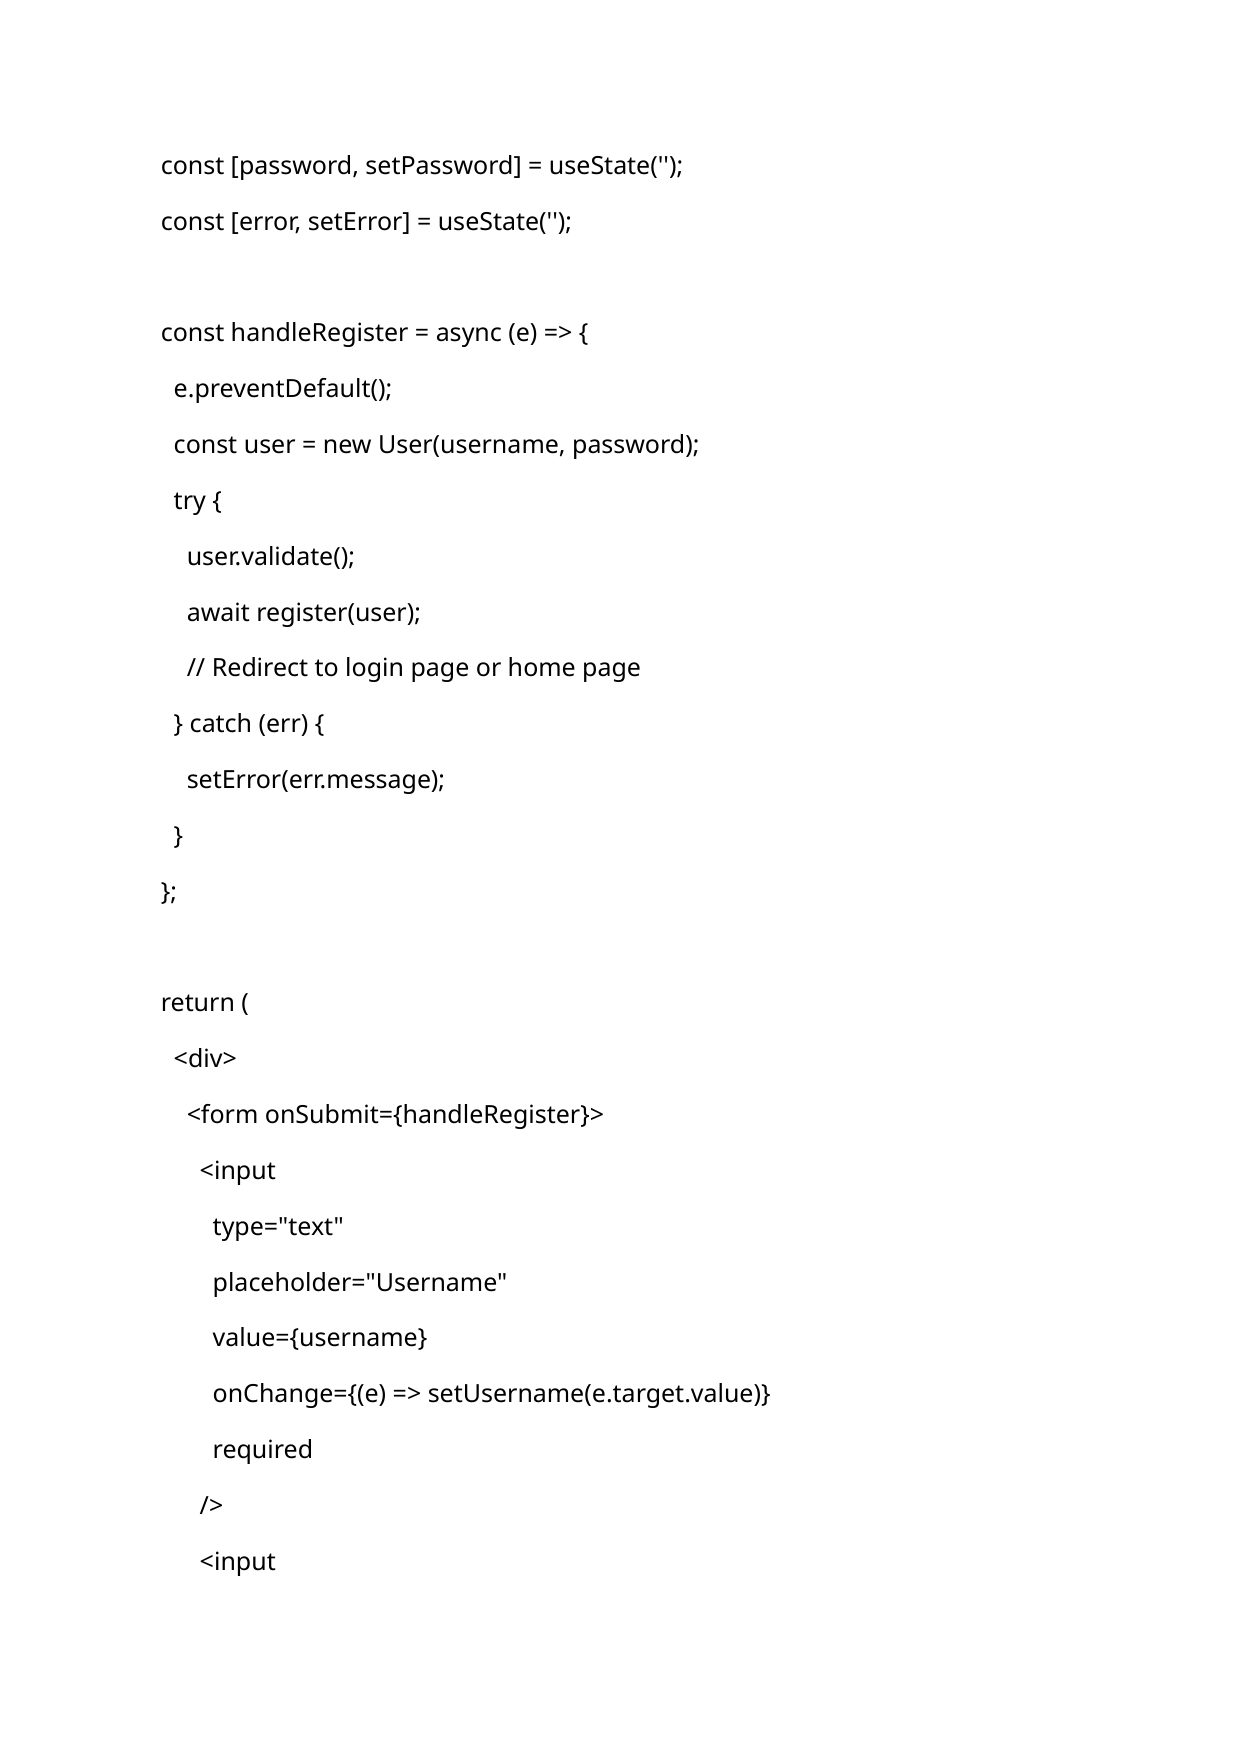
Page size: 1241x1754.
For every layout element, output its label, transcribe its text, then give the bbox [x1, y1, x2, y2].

text }; [148, 873, 1093, 907]
text const handleRegister = async (e) => { [148, 315, 1093, 349]
text const user = new User(username, password); [148, 427, 1093, 461]
text } catch (err) { [148, 706, 1093, 740]
text /> [148, 1488, 1093, 1522]
text <div> [148, 1041, 1093, 1075]
text onChange={(e) => setUsername(e.target.value)} [148, 1376, 1093, 1410]
text placeholder="Username" [148, 1264, 1093, 1298]
text <input [148, 1543, 1093, 1577]
text try { [148, 483, 1093, 517]
text // Redirect to login page or home page [148, 650, 1093, 684]
text required [148, 1432, 1093, 1466]
text await register(user); [148, 594, 1093, 628]
text const [password, setPassword] = useState(''); [148, 148, 1093, 182]
text const [error, setError] = useState(''); [148, 203, 1093, 237]
text <input [148, 1153, 1093, 1187]
text e.preventDefault(); [148, 371, 1093, 405]
text setError(err.message); [148, 762, 1093, 796]
text value={username} [148, 1320, 1093, 1354]
text user.validate(); [148, 538, 1093, 572]
text return ( [148, 985, 1093, 1019]
text <form onSubmit={handleRegister}> [148, 1097, 1093, 1131]
text } [148, 818, 1093, 852]
text type="text" [148, 1208, 1093, 1242]
